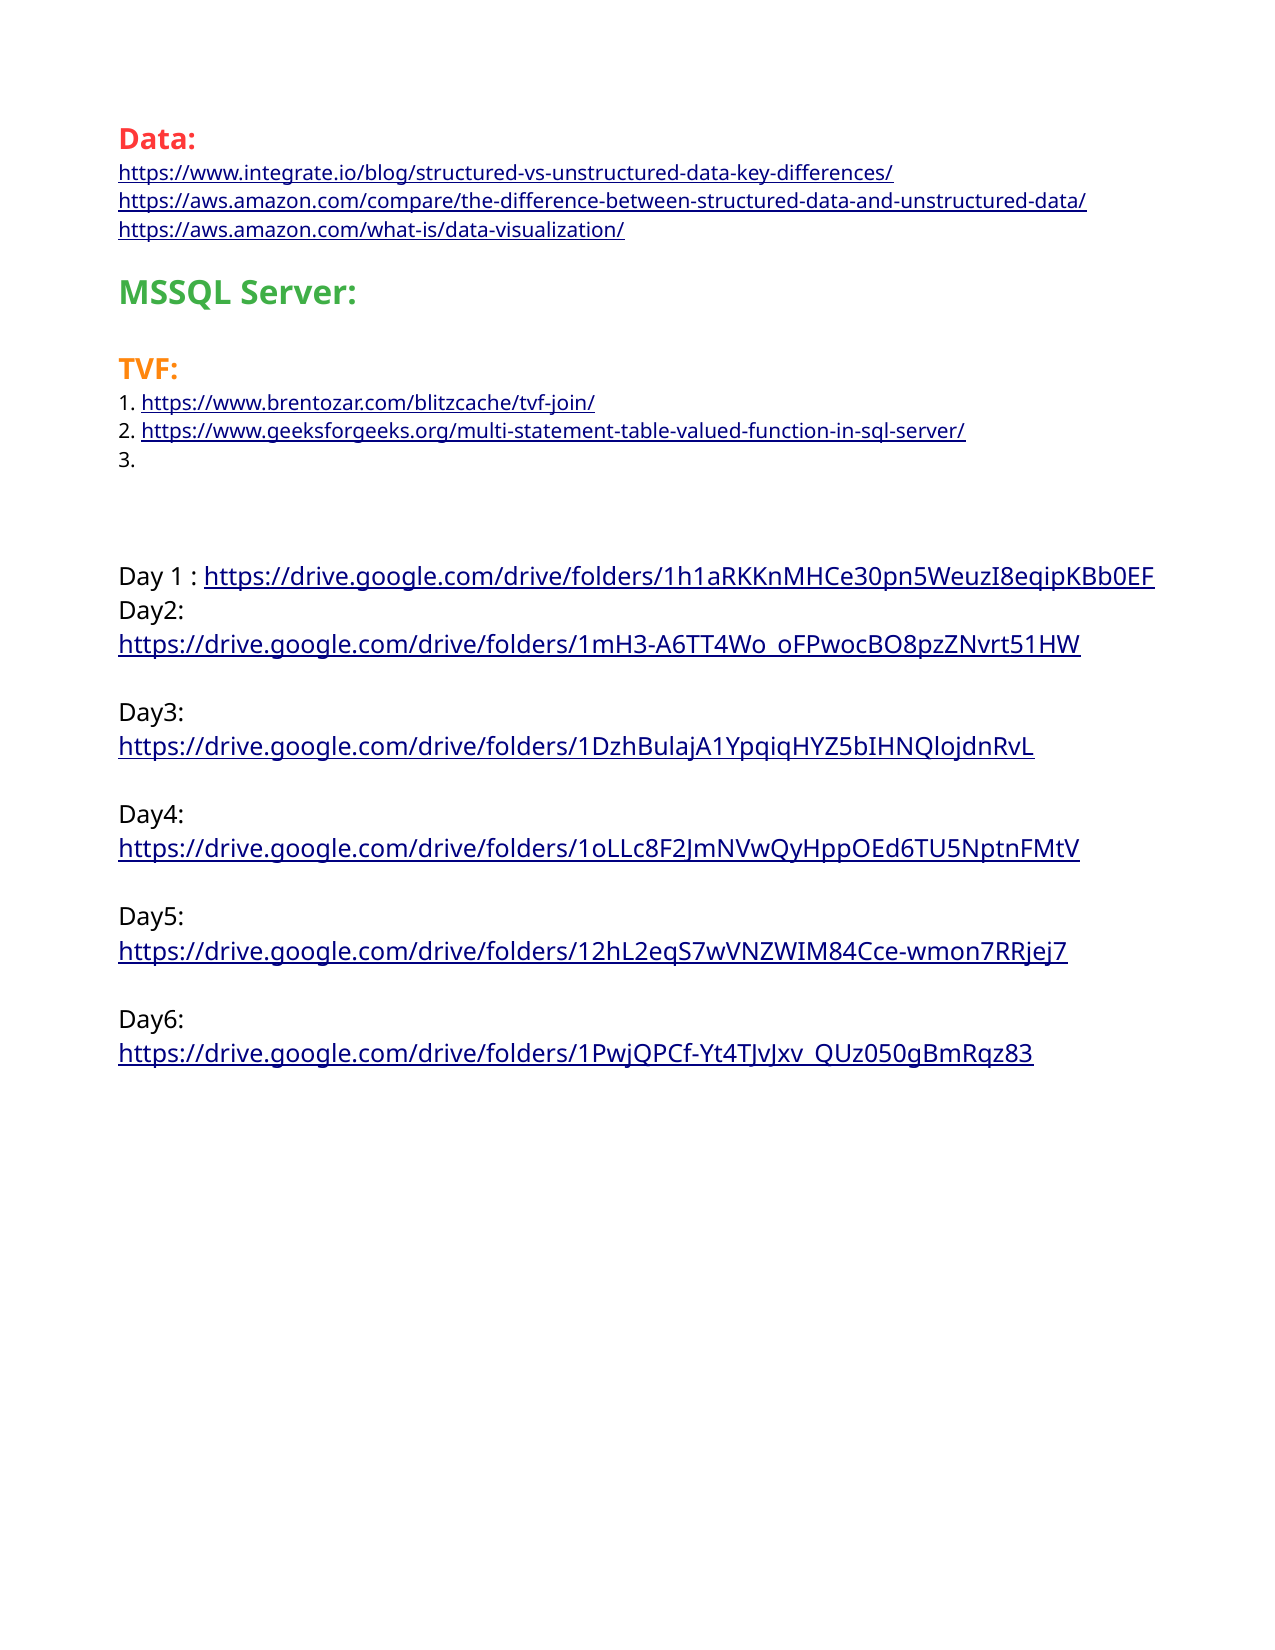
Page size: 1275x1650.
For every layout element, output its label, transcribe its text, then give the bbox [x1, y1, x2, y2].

text Day4: [118, 797, 1157, 831]
text MSSQL Server: [118, 269, 1157, 314]
text https://drive.google.com/drive/folders/1DzhBulajA1YpqiqHYZ5bIHNQlojdnRvL [118, 729, 1157, 763]
text Day 1 : https://drive.google.com/drive/folders/1h1aRKKnMHCe30pn5WeuzI8eqipKBb0EF [118, 558, 1157, 592]
text 2. https://www.geeksforgeeks.org/multi-statement-table-valued-function-in-sql-server/ [118, 416, 1157, 445]
text Data: [118, 118, 1157, 158]
text 1. https://www.brentozar.com/blitzcache/tvf-join/ [118, 388, 1157, 416]
text https://www.integrate.io/blog/structured-vs-unstructured-data-key-differences/ [118, 158, 1157, 186]
text Day5: [118, 899, 1157, 933]
text https://aws.amazon.com/what-is/data-visualization/ [118, 215, 1157, 243]
text https://drive.google.com/drive/folders/1PwjQPCf-Yt4TJvJxv_QUz050gBmRqz83 [118, 1035, 1157, 1069]
text https://drive.google.com/drive/folders/1mH3-A6TT4Wo_oFPwocBO8pzZNvrt51HW [118, 627, 1157, 661]
text Day3: [118, 695, 1157, 729]
text TVF: [118, 348, 1157, 388]
text 3. [118, 445, 1157, 473]
text https://aws.amazon.com/compare/the-difference-between-structured-data-and-unstructured-data/ [118, 186, 1157, 215]
text https://drive.google.com/drive/folders/12hL2eqS7wVNZWIM84Cce-wmon7RRjej7 [118, 933, 1157, 967]
text Day2: [118, 592, 1157, 627]
text https://drive.google.com/drive/folders/1oLLc8F2JmNVwQyHppOEd6TU5NptnFMtV [118, 831, 1157, 865]
text Day6: [118, 1001, 1157, 1035]
